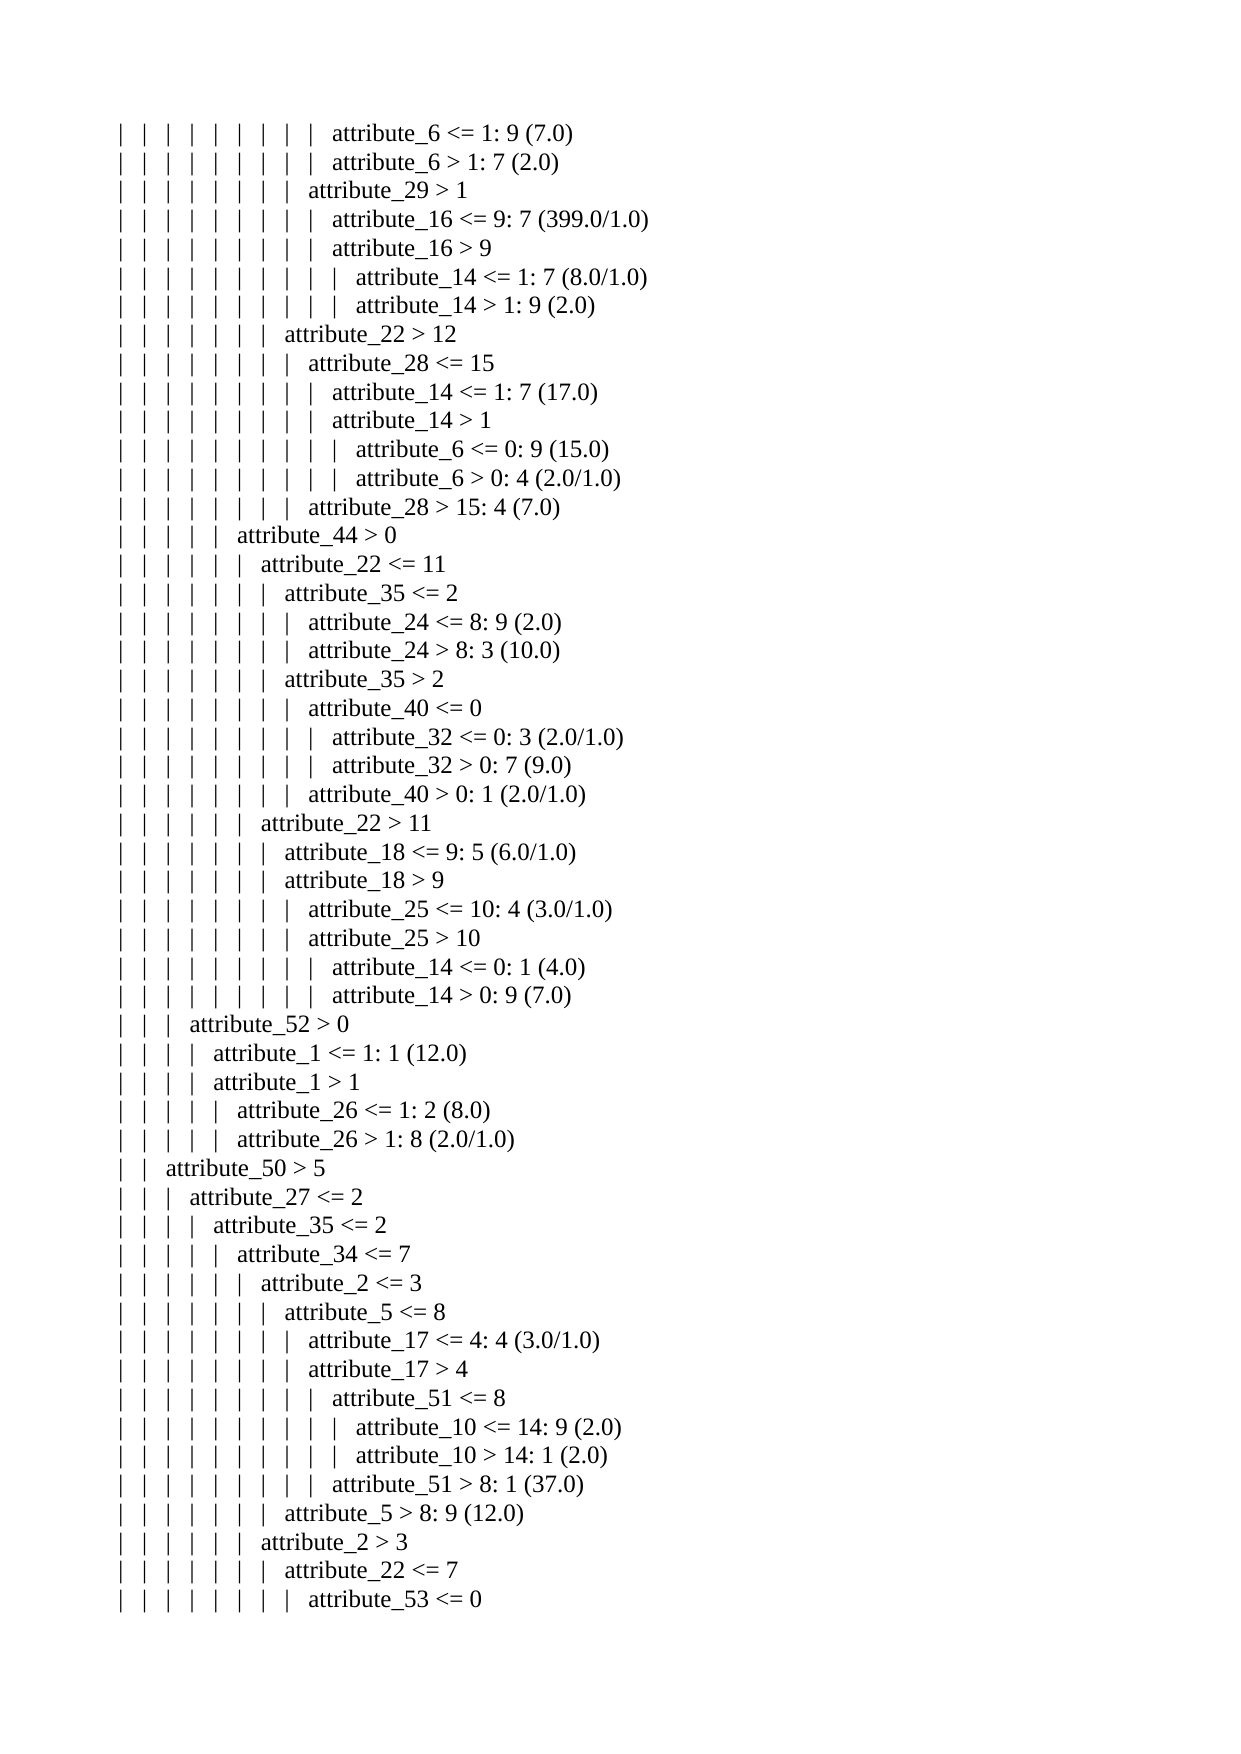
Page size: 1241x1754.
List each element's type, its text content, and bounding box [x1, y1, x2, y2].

text | | | | | | | | | | attribute_10 <= 14: 9 (2.0) [118, 1412, 1122, 1441]
text | | | | | | | | | | attribute_14 > 1: 9 (2.0) [118, 291, 1122, 319]
text | | | | | | | attribute_5 <= 8 [118, 1297, 1122, 1326]
text | | | | | | | | attribute_40 > 0: 1 (2.0/1.0) [118, 779, 1122, 808]
text | | | | | | | | | attribute_14 > 1 [118, 406, 1122, 434]
text | | | | | | | | | attribute_32 > 0: 7 (9.0) [118, 751, 1122, 779]
text | | | | | attribute_26 <= 1: 2 (8.0) [118, 1096, 1122, 1124]
text | | | | | | | | | | attribute_14 <= 1: 7 (8.0/1.0) [118, 262, 1122, 291]
text | | | | | | | | | attribute_14 <= 0: 1 (4.0) [118, 952, 1122, 981]
text | | | | | | | | attribute_40 <= 0 [118, 693, 1122, 722]
text | | | | | attribute_44 > 0 [118, 521, 1122, 549]
text | | | | | | attribute_2 <= 3 [118, 1268, 1122, 1297]
text | | | | | | | | attribute_24 > 8: 3 (10.0) [118, 636, 1122, 664]
text | | | | | | | | | attribute_16 > 9 [118, 233, 1122, 262]
text | | | | | | | attribute_35 > 2 [118, 664, 1122, 693]
text | | | | | attribute_34 <= 7 [118, 1239, 1122, 1268]
text | | | | | | | attribute_22 <= 7 [118, 1556, 1122, 1584]
text | | | | | | | | attribute_17 > 4 [118, 1354, 1122, 1383]
text | | | | | | | | attribute_25 > 10 [118, 923, 1122, 952]
text | | | | | | | | attribute_28 <= 15 [118, 348, 1122, 377]
text | | | | | | attribute_2 > 3 [118, 1527, 1122, 1556]
text | | | | | | | | | attribute_6 > 1: 7 (2.0) [118, 147, 1122, 176]
text | | | | | attribute_26 > 1: 8 (2.0/1.0) [118, 1124, 1122, 1153]
text | | | | attribute_1 > 1 [118, 1067, 1122, 1096]
text | | | | | | | | | attribute_51 > 8: 1 (37.0) [118, 1469, 1122, 1498]
text | | | | | | | | | attribute_6 <= 1: 9 (7.0) [118, 118, 1122, 147]
text | | | | | | | attribute_18 <= 9: 5 (6.0/1.0) [118, 837, 1122, 866]
text | | | | | | | | attribute_53 <= 0 [118, 1584, 1122, 1613]
text | | | | | | | | | attribute_14 <= 1: 7 (17.0) [118, 377, 1122, 406]
text | | | | | | | attribute_35 <= 2 [118, 578, 1122, 607]
text | | | | | | | | attribute_29 > 1 [118, 176, 1122, 204]
text | | | | | | | | | attribute_32 <= 0: 3 (2.0/1.0) [118, 722, 1122, 751]
text | | | | | | | | | | attribute_10 > 14: 1 (2.0) [118, 1441, 1122, 1469]
text | | | | | | | | | | attribute_6 > 0: 4 (2.0/1.0) [118, 463, 1122, 492]
text | | | | | | | | | attribute_51 <= 8 [118, 1383, 1122, 1412]
text | | | | | | | attribute_22 > 12 [118, 319, 1122, 348]
text | | | | | | attribute_22 <= 11 [118, 549, 1122, 578]
text | | | | | | | attribute_18 > 9 [118, 866, 1122, 894]
text | | | | | | | | attribute_24 <= 8: 9 (2.0) [118, 607, 1122, 636]
text | | | | | | | attribute_5 > 8: 9 (12.0) [118, 1498, 1122, 1527]
text | | | | | | | | attribute_25 <= 10: 4 (3.0/1.0) [118, 894, 1122, 923]
text | | | | | | | | | attribute_14 > 0: 9 (7.0) [118, 981, 1122, 1009]
text | | | | attribute_35 <= 2 [118, 1211, 1122, 1239]
text | | | | attribute_1 <= 1: 1 (12.0) [118, 1038, 1122, 1067]
text | | | attribute_27 <= 2 [118, 1182, 1122, 1211]
text | | attribute_50 > 5 [118, 1153, 1122, 1182]
text | | | | | | | | attribute_28 > 15: 4 (7.0) [118, 492, 1122, 521]
text | | | | | | | | | | attribute_6 <= 0: 9 (15.0) [118, 434, 1122, 463]
text | | | | | | attribute_22 > 11 [118, 808, 1122, 837]
text | | | | | | | | attribute_17 <= 4: 4 (3.0/1.0) [118, 1326, 1122, 1354]
text | | | | | | | | | attribute_16 <= 9: 7 (399.0/1.0) [118, 204, 1122, 233]
text | | | attribute_52 > 0 [118, 1009, 1122, 1038]
